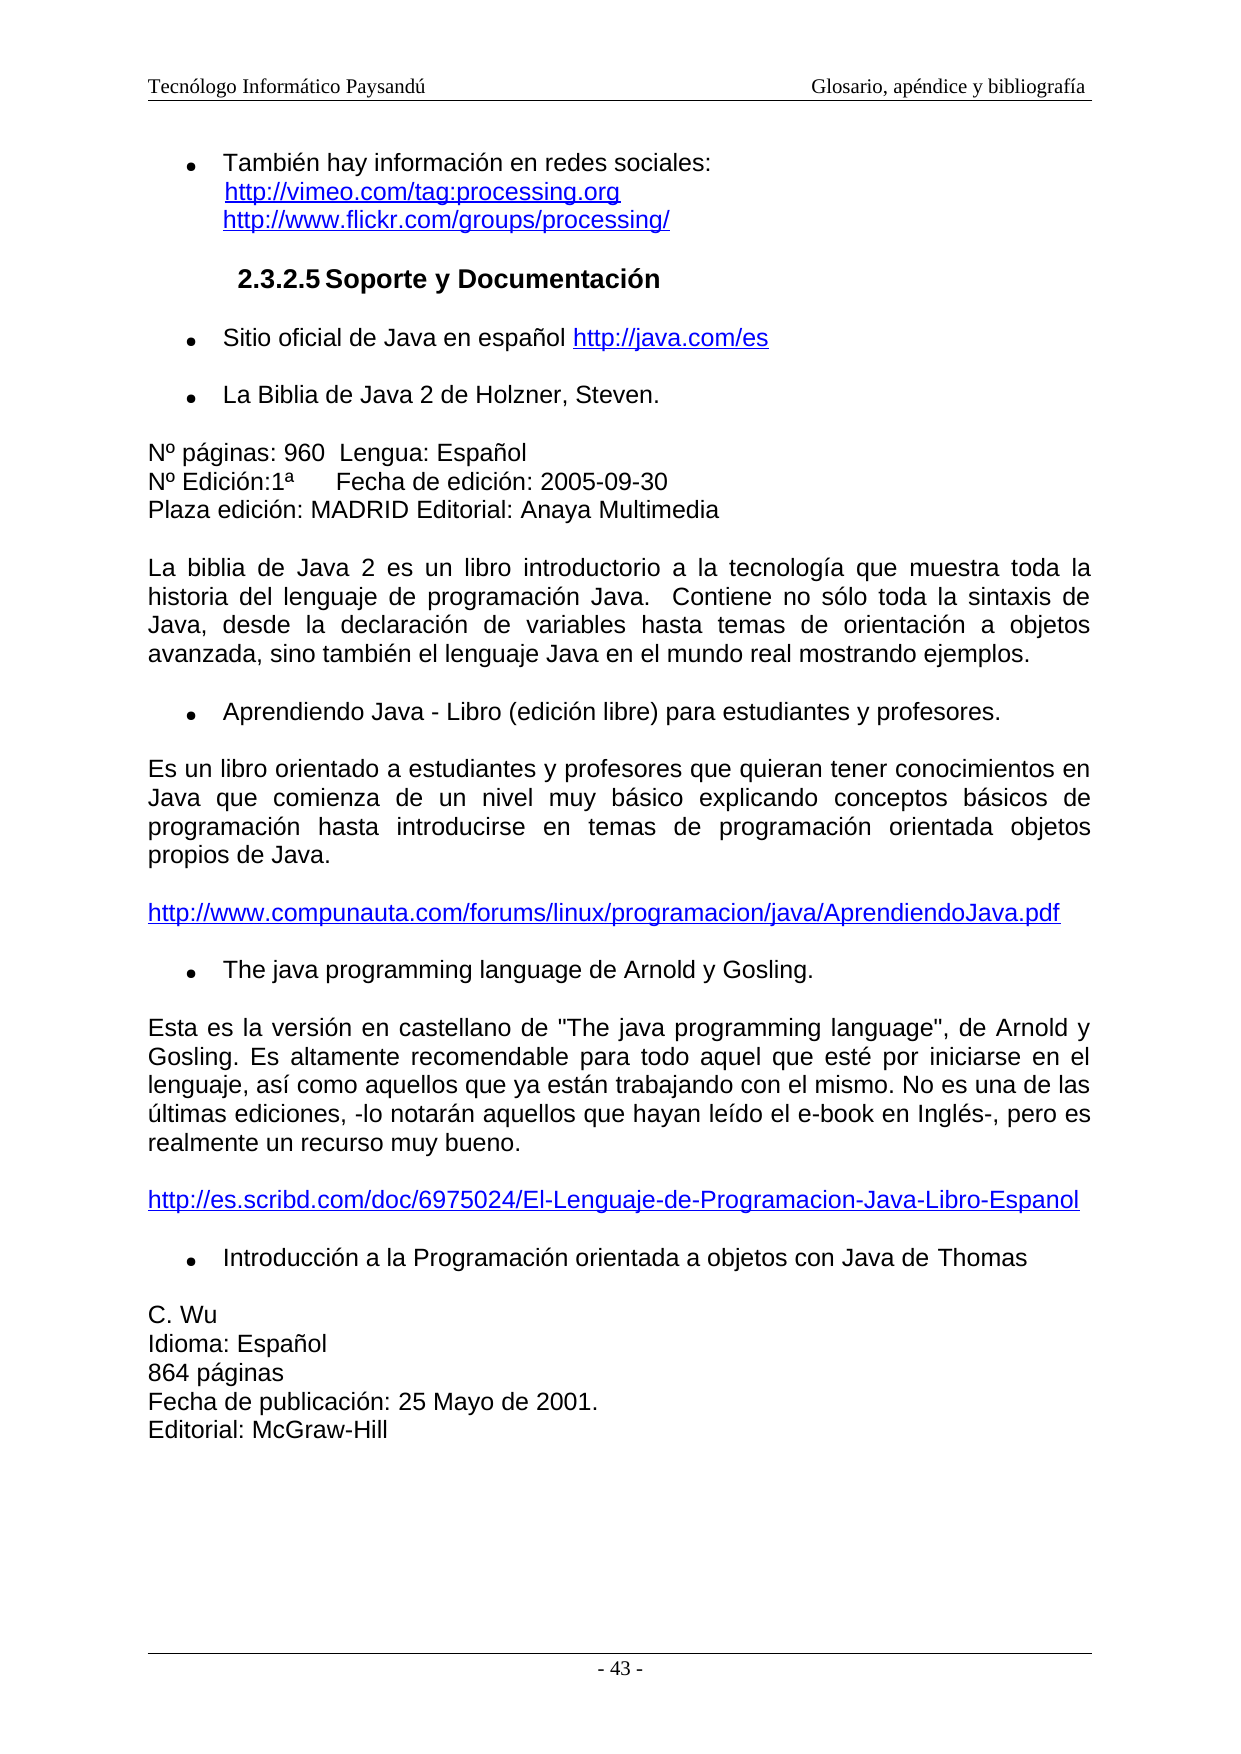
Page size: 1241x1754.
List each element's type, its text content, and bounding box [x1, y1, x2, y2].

list Idioma: Español 864 páginas Fecha de publicación: 25 Mayo de 2001. [110, 1329, 1092, 1415]
list Sitio oficial de Java en español http://java.com/es [185, 323, 1092, 351]
text http://www.flickr.com/groups/processing/ [223, 205, 1092, 234]
list Editorial: McGraw-Hill [110, 1415, 1092, 1444]
text La biblia de Java 2 es un libro introductorio a la tecnología que muestra toda la historia del lenguaje de programación Java. Contiene no sólo toda la sintaxis de Java, desde la declaración de variables hasta temas de orientación a objetos avanzada, sino también el lenguaje Java en el mundo real mostrando ejemplos. [148, 553, 1092, 668]
text http://es.scribd.com/doc/6975024/El-Lenguaje-de-Programacion-Java-Libro-Espanol [148, 1185, 1092, 1214]
subtitle Soporte y Documentación [237, 263, 1092, 294]
text http://vimeo.com/tag:processing.org [224, 176, 1092, 205]
list También hay información en redes sociales: [185, 148, 1092, 176]
list Es un libro orientado a estudiantes y profesores que quieran tener conocimientos en Java que comienza de un nivel muy básico explicando conceptos básicos de programación hasta introducirse en temas de programación orientada objetos propios de Java. [148, 754, 1092, 869]
list The java programming language de Arnold y Gosling. [185, 955, 1092, 984]
list http://www.compunauta.com/forums/linux/programacion/java/AprendiendoJava.pdf [148, 898, 1092, 926]
text Esta es la versión en castellano de "The java programming language", de Arnold y Gosling. Es altamente recomendable para todo aquel que esté por iniciarse en el lenguaje, así como aquellos que ya están trabajando con el mismo. No es una de las últimas ediciones, -lo notarán aquellos que hayan leído el e-book en Inglés-, pero es realmente un recurso muy bueno. [148, 1013, 1092, 1156]
list La Biblia de Java 2 de Holzner, Steven. [185, 380, 1092, 409]
text Nº páginas: 960 Lengua: Español Nº Edición:1ª Fecha de edición: 2005-09-30 Plaza edición: MADRID Editorial: Anaya Multimedia [148, 438, 1092, 524]
list Introducción a la Programación orientada a objetos con Java de Thomas [185, 1243, 1092, 1271]
list Aprendiendo Java - Libro (edición libre) para estudiantes y profesores. [185, 696, 1092, 725]
list C. Wu [110, 1300, 1092, 1329]
